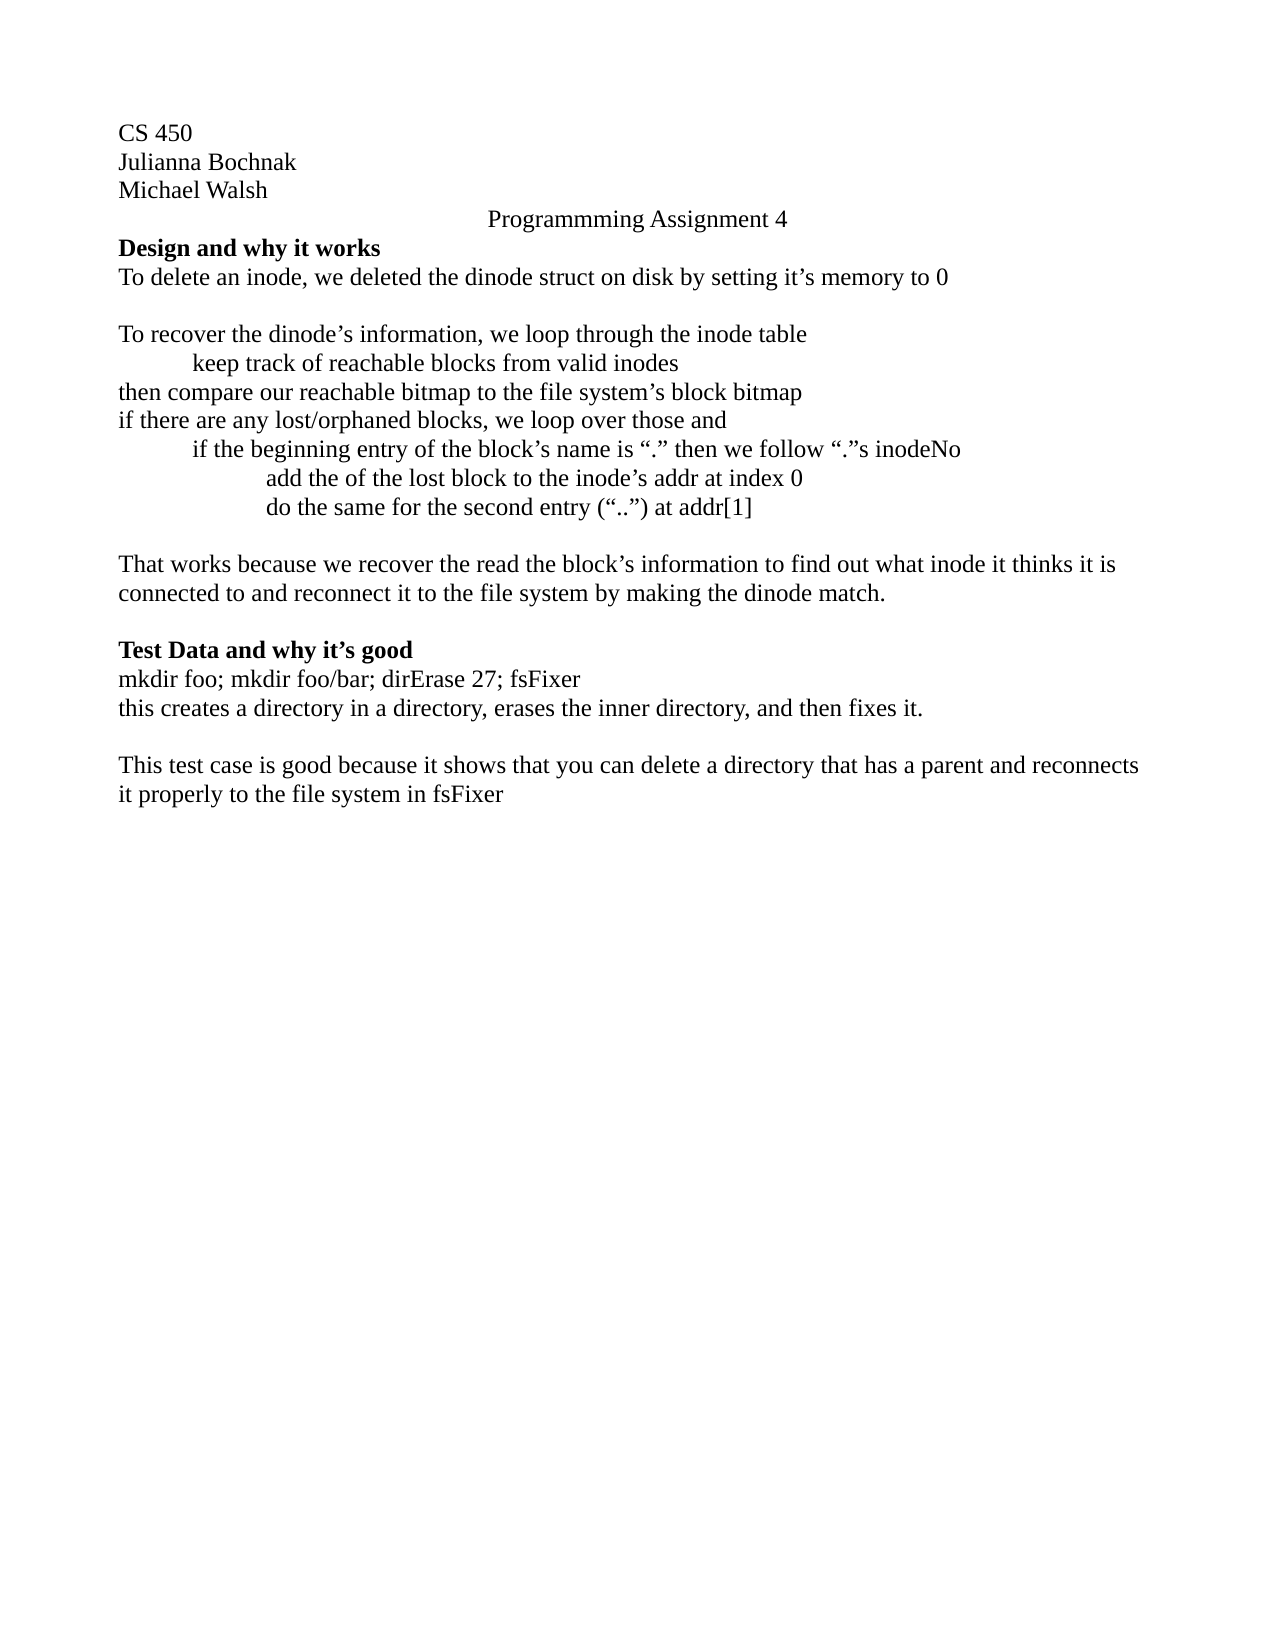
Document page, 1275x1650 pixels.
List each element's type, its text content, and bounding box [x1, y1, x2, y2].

text Test Data and why it’s good [118, 636, 1157, 664]
text Programmming Assignment 4 [118, 204, 1157, 233]
text add the of the lost block to the inode’s addr at index 0 [118, 463, 1157, 492]
text Julianna Bochnak [118, 147, 1157, 176]
text CS 450 [118, 118, 1157, 147]
text Design and why it works [118, 233, 1157, 262]
text To delete an inode, we deleted the dinode struct on disk by setting it’s memory to 0 [118, 262, 1157, 291]
text keep track of reachable blocks from valid inodes [118, 348, 1157, 377]
text This test case is good because it shows that you can delete a directory that has a parent and reconnects it properly to the file system in fsFixer [118, 751, 1157, 808]
text if the beginning entry of the block’s name is “.” then we follow “.”s inodeNo [118, 434, 1157, 463]
text do the same for the second entry (“..”) at addr[1] [118, 492, 1157, 521]
text mkdir foo; mkdir foo/bar; dirErase 27; fsFixer [118, 664, 1157, 693]
text To recover the dinode’s information, we loop through the inode table [118, 319, 1157, 348]
text That works because we recover the read the block’s information to find out what inode it thinks it is connected to and reconnect it to the file system by making the dinode match. [118, 549, 1157, 607]
text if there are any lost/orphaned blocks, we loop over those and [118, 406, 1157, 434]
text Michael Walsh [118, 176, 1157, 204]
text then compare our reachable bitmap to the file system’s block bitmap [118, 377, 1157, 406]
text this creates a directory in a directory, erases the inner directory, and then fixes it. [118, 693, 1157, 722]
